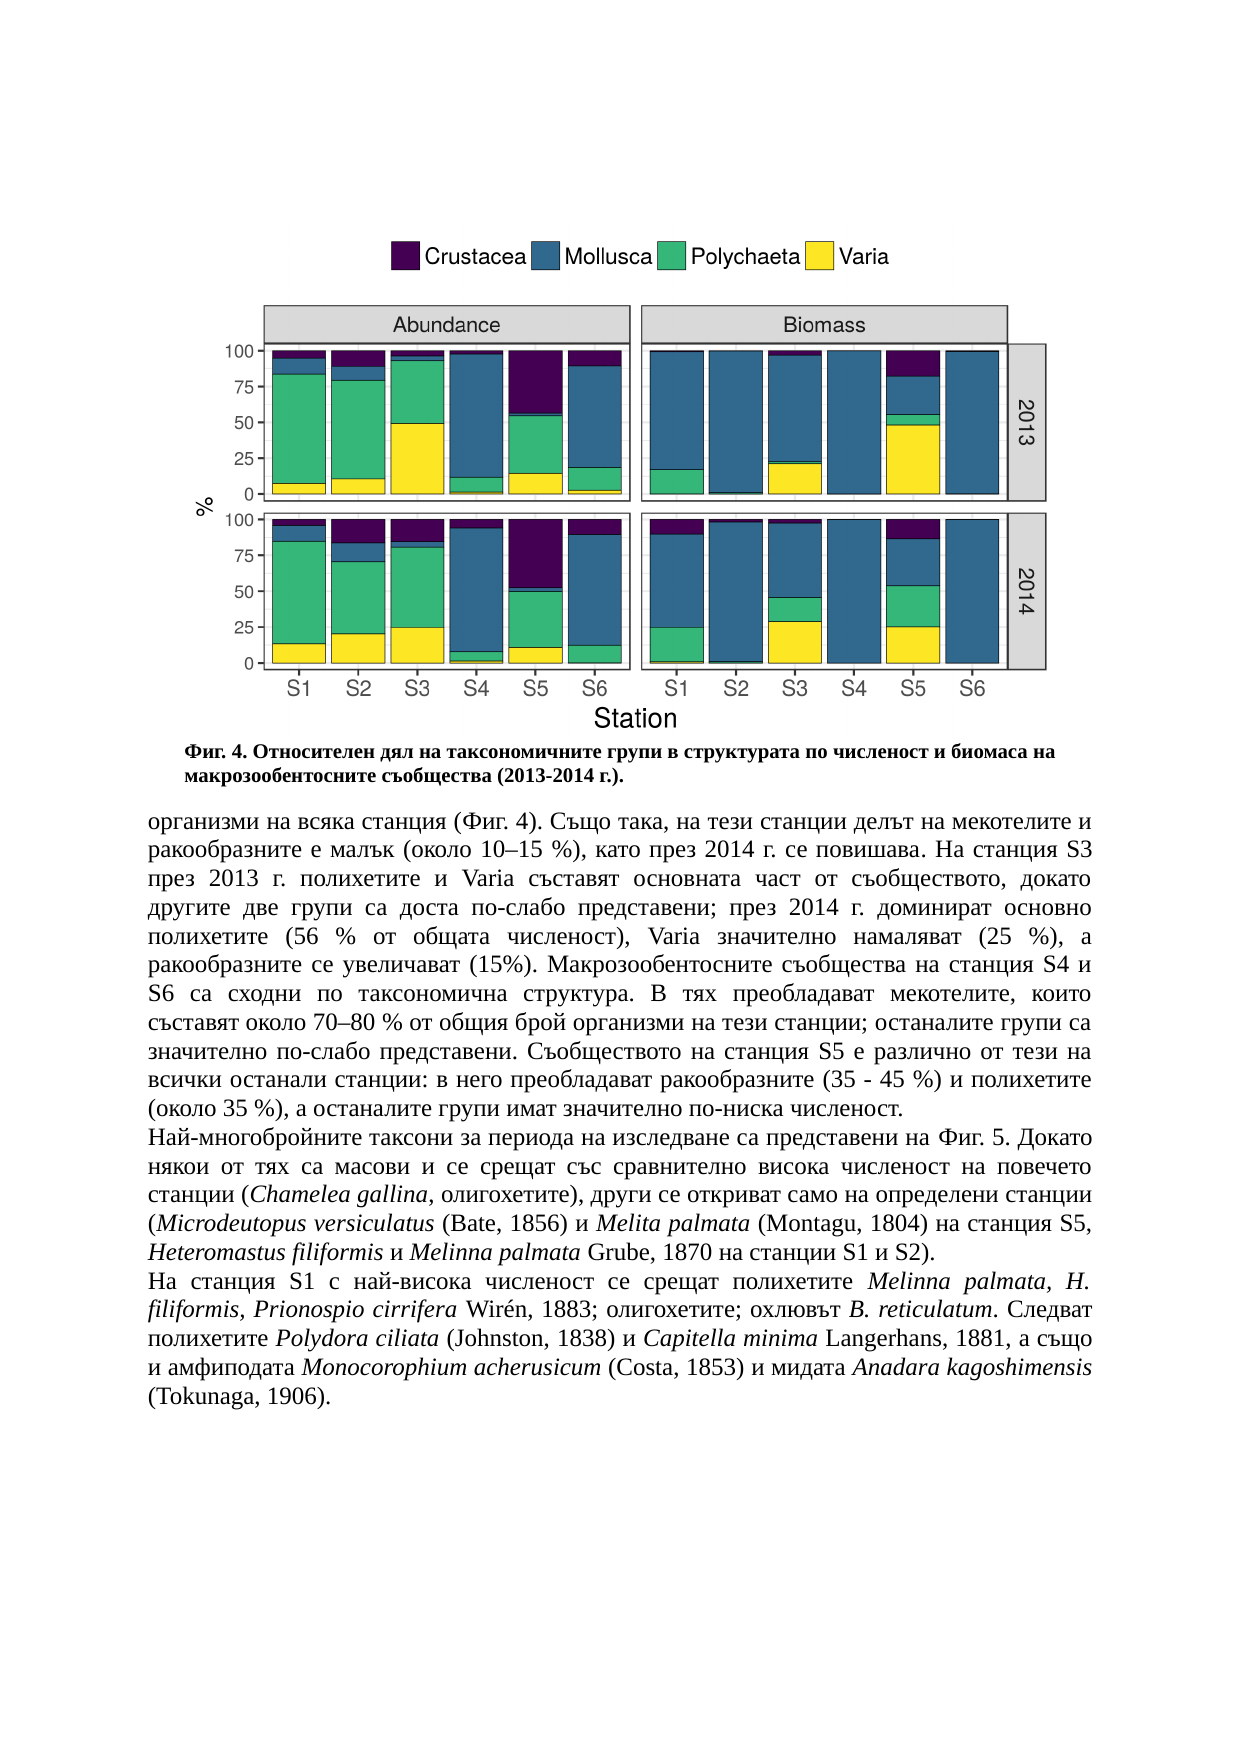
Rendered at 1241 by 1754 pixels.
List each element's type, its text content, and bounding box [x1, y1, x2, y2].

text Най-многобройните таксони за периода на изследване са представени на Фиг. 5. Докато някои от тях са масови и се срещат със сравнително висока численост на повечето станции (Chamelea gallina, олигохетите), други се откриват само на определени станции (Microdeutopus versiculatus (Bate, 1856) и Melita palmata (Montagu, 1804) на станция S5, Heteromastus filiformis и Melinna palmata Grube, 1870 на станции S1 и S2). [148, 1122, 1093, 1266]
text На станция S1 с най-висока численост се срещат полихетите Melinna palmata, H. filiformis, Prionospio cirrifera Wirén, 1883; олигохетите; охлювът B. reticulatum. Следват полихетите Polydora ciliata (Johnston, 1838) и Capitella minima Langerhans, 1881, а също и амфиподата Monocorophium acherusicum (Costa, 1853) и мидата Anadara kagoshimensis (Tokunaga, 1906). [148, 1266, 1093, 1409]
text организми на всяка станция (Фиг. 4). Също така, на тези станции делът на мекотелите и ракообразните е малък (около 10–15 %), като през 2014 г. се повишава. На станция S3 през 2013 г. полихетите и Varia съставят основната част от съобществото, докато другите две групи са доста по-слабо представени; през 2014 г. доминират основно полихетите (56 % от общата численост), Varia значително намаляват (25 %), а ракообразните се увеличават (15%). Макрозообентосните съобщества на станция S4 и S6 са сходни по таксономична структура. В тях преобладават мекотелитe, които съставят около 70–80 % от общия брой организми на тези станции; останалите групи са значително по-слабо представени. Съобществото на станция S5 е различно от тези на всички останали станции: в него преобладават ракообразните (35 - 45 %) и полихетите (около 35 %), а останалите групи имат значително по-ниска численост. [148, 207, 1093, 1122]
text Фиг. 4. Относителен дял на таксономичните групи в структурата по численост и биомаса на макрозообентосните съобщества (2013-2014 г.). [184, 739, 1056, 787]
picture [184, 219, 1057, 739]
